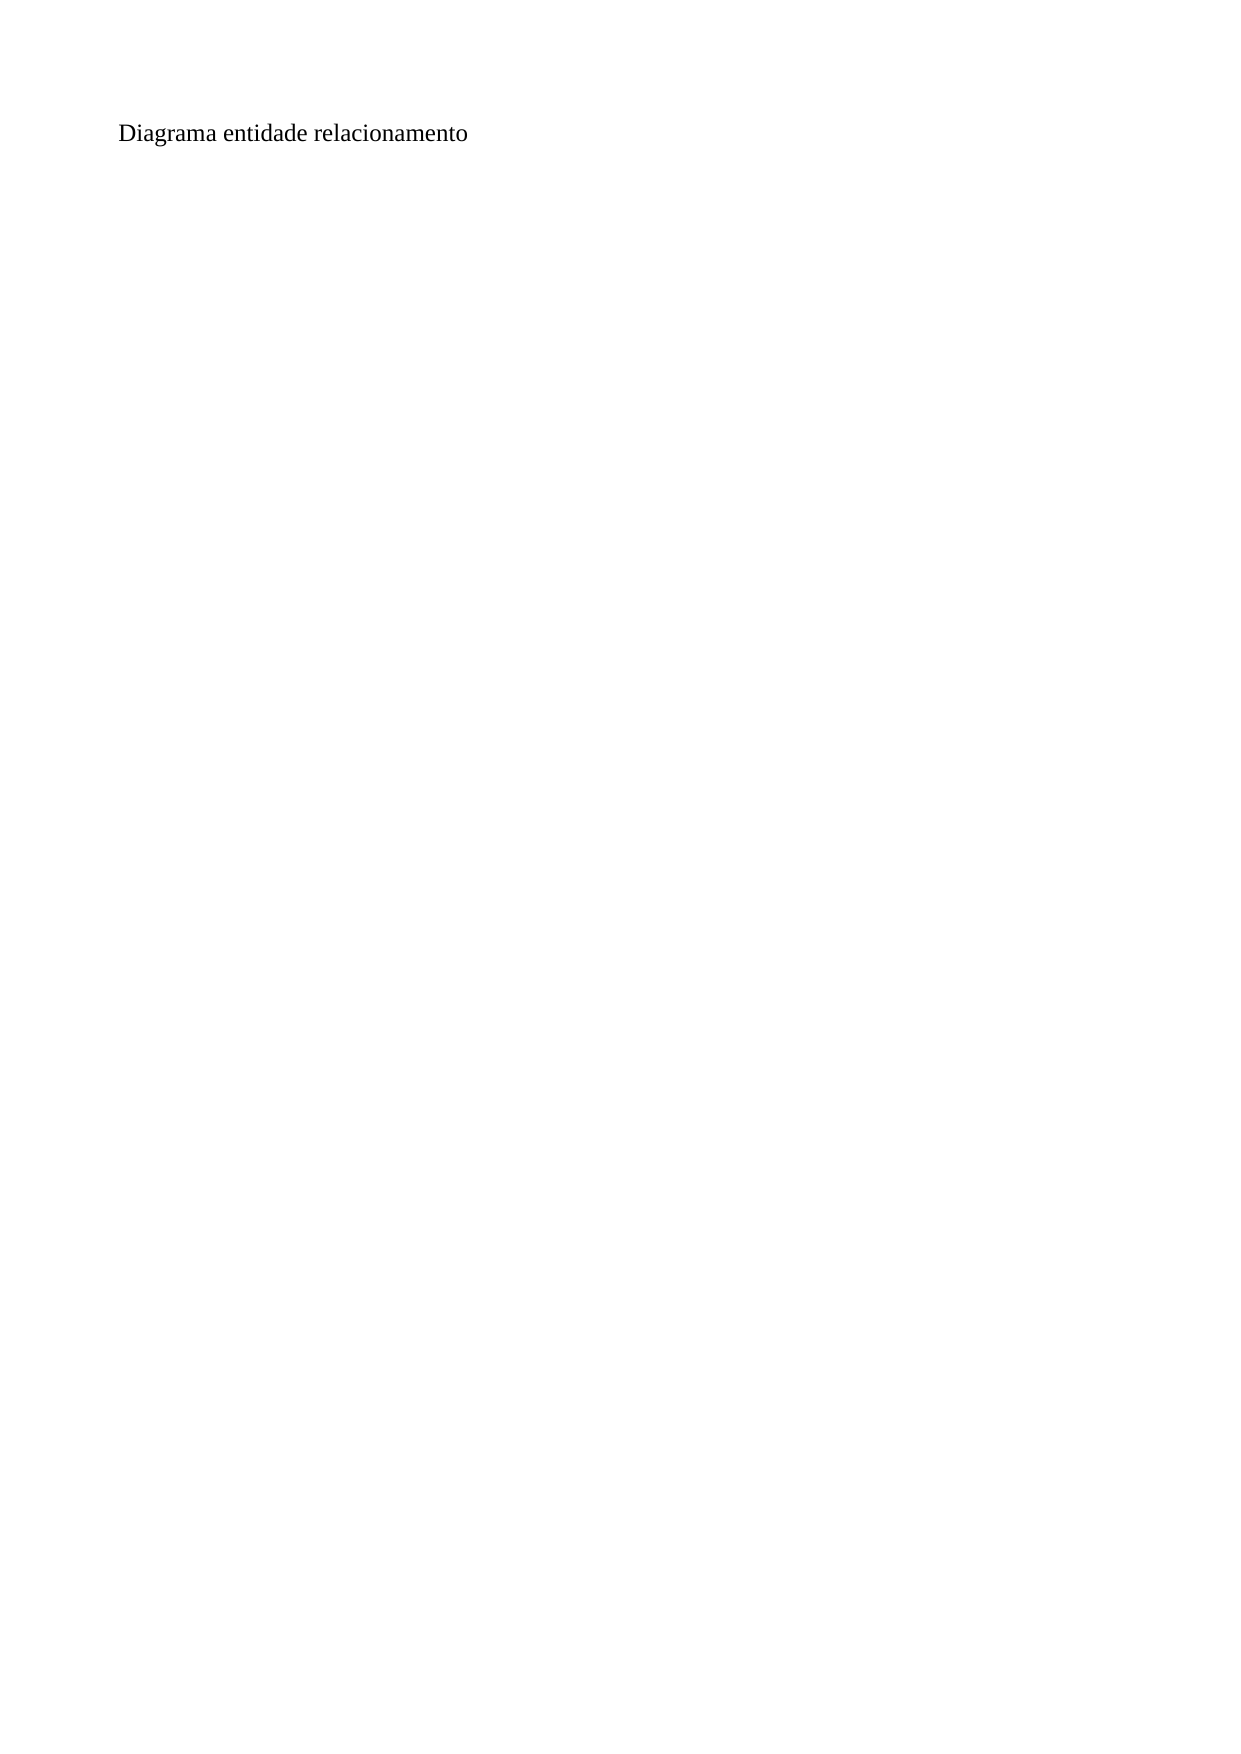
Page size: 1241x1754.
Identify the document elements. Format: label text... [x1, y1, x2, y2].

text Diagrama entidade relacionamento [118, 118, 1122, 147]
